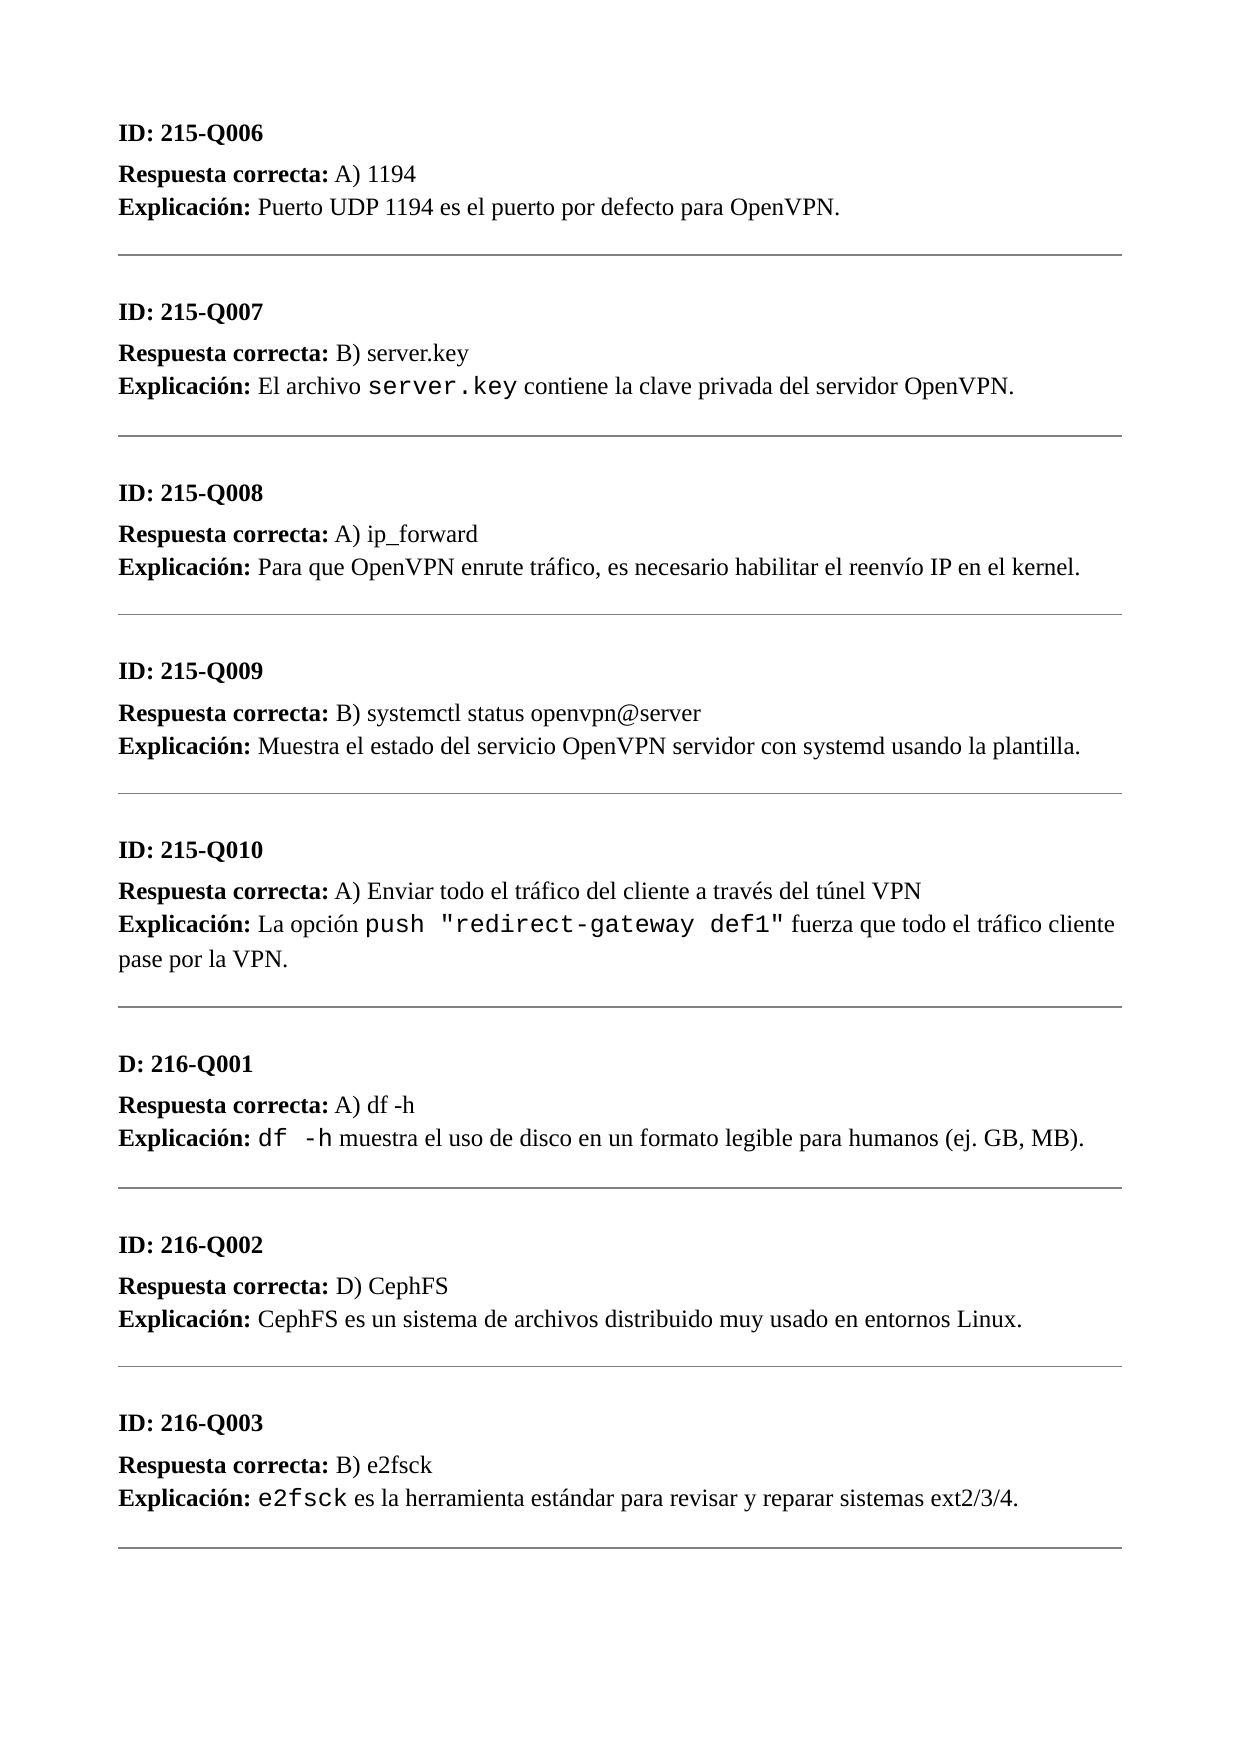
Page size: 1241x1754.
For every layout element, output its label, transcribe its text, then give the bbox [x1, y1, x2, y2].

subtitle ID: 215-Q010 [118, 835, 1122, 864]
text Respuesta correcta: A) df -h Explicación: df -h muestra el uso de disco en un formato legible para humanos (ej. GB, MB). [118, 1090, 1122, 1154]
text Respuesta correcta: B) systemctl status openvpn@server Explicación: Muestra el estado del servicio OpenVPN servidor con systemd usando la plantilla. [118, 698, 1122, 759]
subtitle ID: 215-Q007 [118, 297, 1122, 326]
subtitle ID: 216-Q003 [118, 1408, 1122, 1437]
text Respuesta correcta: A) 1194 Explicación: Puerto UDP 1194 es el puerto por defecto para OpenVPN. [118, 159, 1122, 221]
subtitle ID: 215-Q006 [118, 118, 1122, 147]
text Respuesta correcta: A) ip_forward Explicación: Para que OpenVPN enrute tráfico, es necesario habilitar el reenvío IP en el kernel. [118, 519, 1122, 581]
subtitle ID: 216-Q002 [118, 1230, 1122, 1259]
text Respuesta correcta: D) CephFS Explicación: CephFS es un sistema de archivos distribuido muy usado en entornos Linux. [118, 1271, 1122, 1333]
text Respuesta correcta: B) server.key Explicación: El archivo server.key contiene la clave privada del servidor OpenVPN. [118, 338, 1122, 402]
subtitle ID: 215-Q009 [118, 656, 1122, 685]
text Respuesta correcta: B) e2fsck Explicación: e2fsck es la herramienta estándar para revisar y reparar sistemas ext2/3/4. [118, 1450, 1122, 1514]
subtitle ID: 215-Q008 [118, 478, 1122, 507]
text Respuesta correcta: A) Enviar todo el tráfico del cliente a través del túnel VPN Explicación: La opción push "redirect-gateway def1" fuerza que todo el tráfico cliente pase por la VPN. [118, 876, 1122, 973]
subtitle D: 216-Q001 [118, 1049, 1122, 1078]
